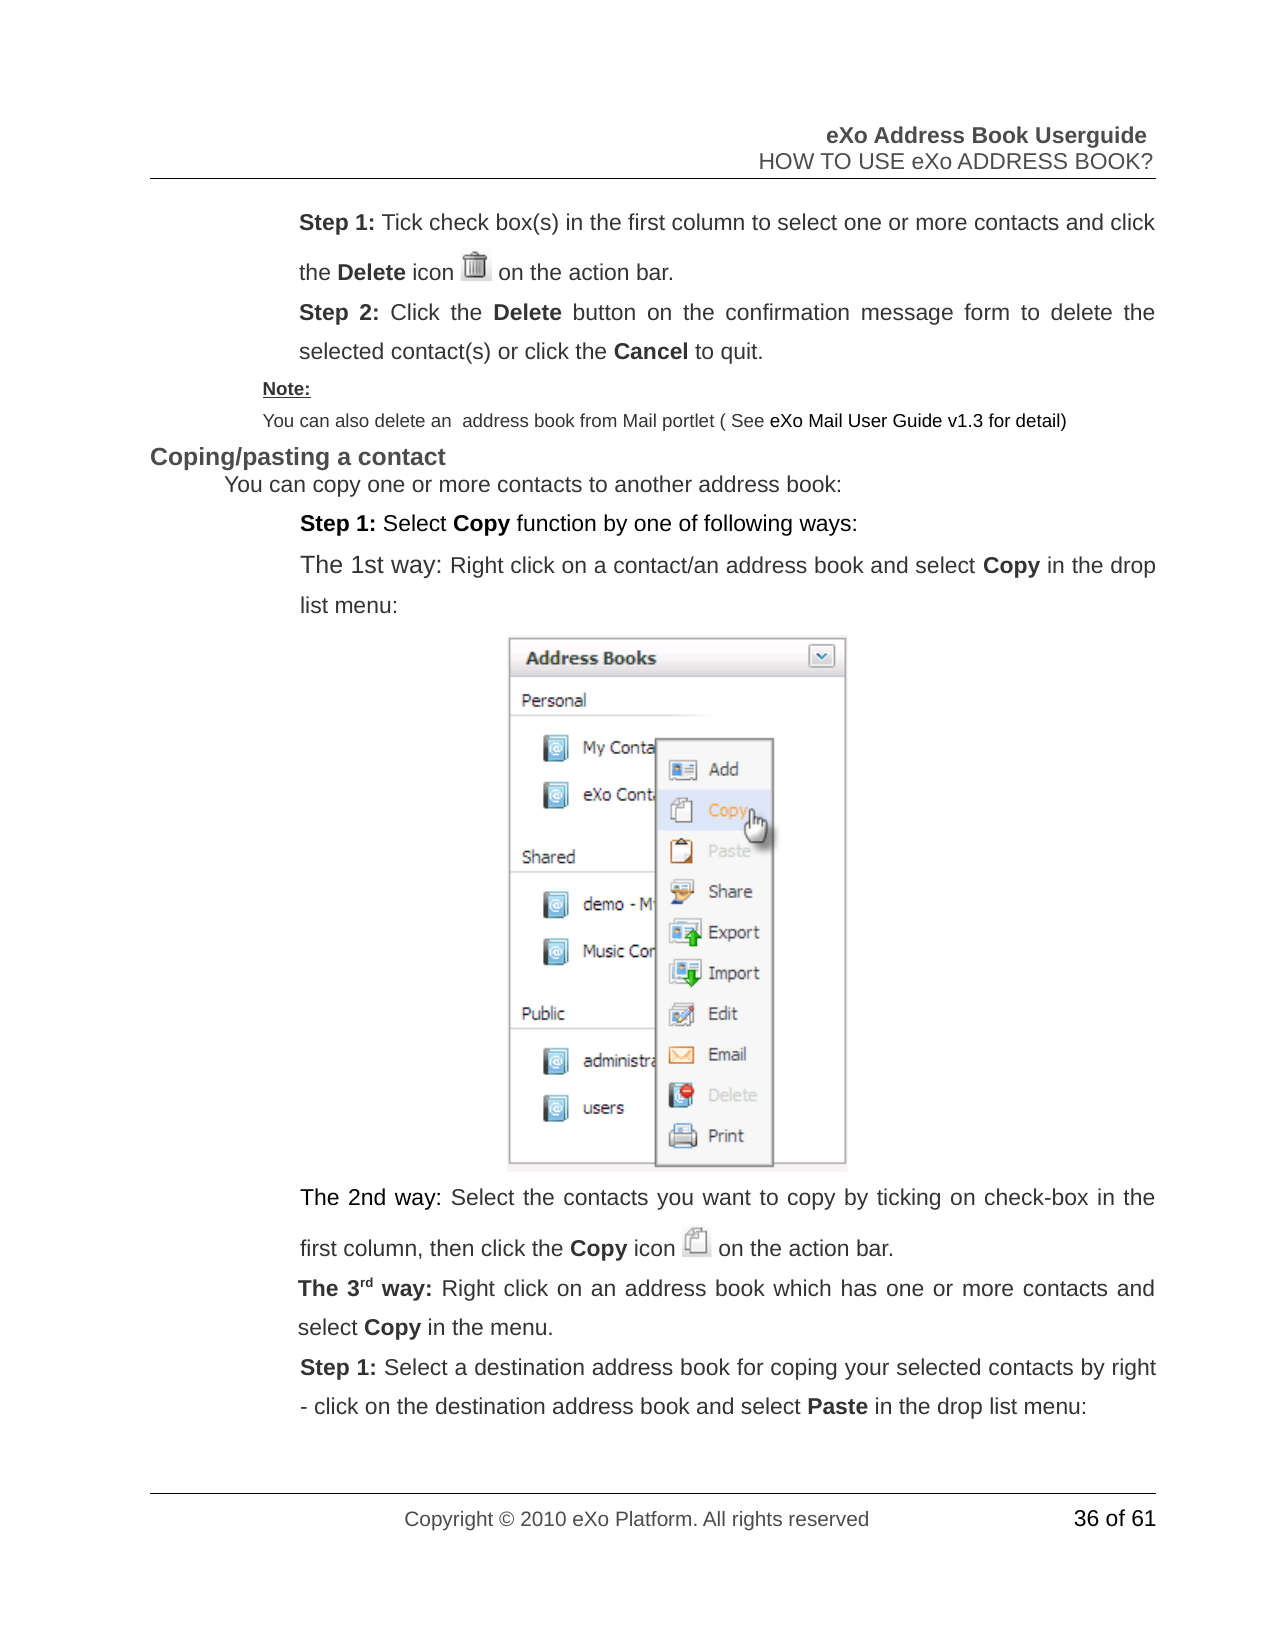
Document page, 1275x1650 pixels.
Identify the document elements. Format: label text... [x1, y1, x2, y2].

list Step 2: Click the Delete button on the confirmation message form to delete the selected contact(s) or click the Cancel to quit. [261, 299, 1156, 365]
list Step 1: Select a destination address book for coping your selected contacts by right - click on the destination address book and select Paste in the drop list menu: [262, 1353, 1156, 1419]
text You can copy one or more contacts to another address book: [224, 471, 1156, 497]
picture [682, 1223, 712, 1257]
list The 1st way: Right click on a contact/an address book and select Copy in the drop list menu: [262, 550, 1156, 618]
picture [460, 248, 492, 281]
text The 3rd way: Right click on an address book which has one or more contacts and select Copy in the menu. [298, 1274, 1156, 1340]
list Step 1: Select Copy function by one of following ways: [262, 510, 1156, 537]
list The 2nd way: Select the contacts you want to copy by ticking on check-box in the first column, then click the Copy icon on the action bar. [262, 631, 1156, 1261]
subtitle Coping/pasting a contact [150, 442, 1156, 471]
list Note: [225, 378, 1156, 399]
list You can also delete an address book from Mail portlet ( See eXo Mail User Guide v1.3 for detail) [225, 410, 1156, 432]
picture [506, 635, 848, 1172]
list Step 1: Tick check box(s) in the first column to select one or more contacts and click the Delete icon on the action bar. [261, 208, 1156, 286]
